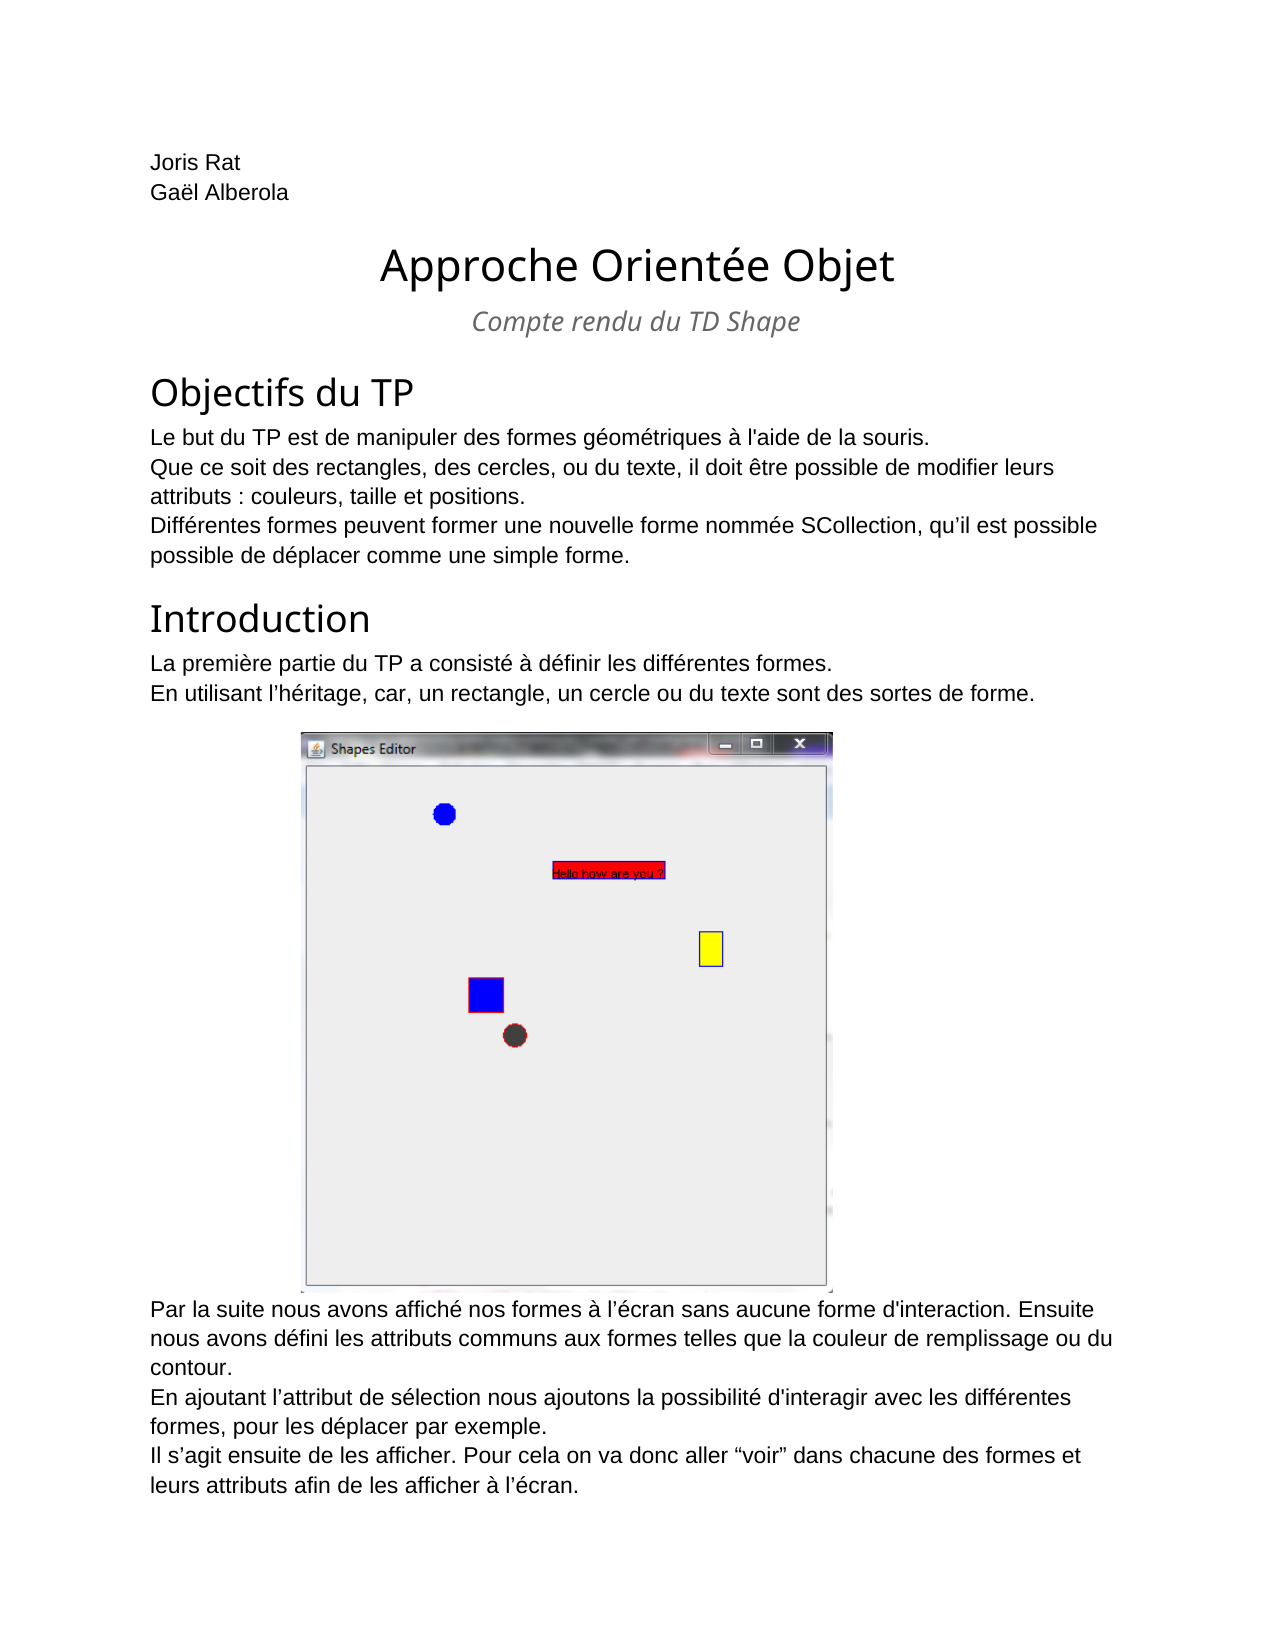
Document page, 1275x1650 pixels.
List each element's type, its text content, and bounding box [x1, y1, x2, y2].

text Par la suite nous avons affiché nos formes à l’écran sans aucune forme d'interaction. Ensuite nous avons défini les attributs communs aux formes telles que la couleur de remplissage ou du contour. [150, 710, 1125, 1381]
title Approche Orientée Objet [150, 234, 1125, 294]
text Que ce soit des rectangles, des cercles, ou du texte, il doit être possible de modifier leurs attributs : couleurs, taille et positions. [150, 454, 1125, 509]
text En utilisant l’héritage, car, un rectangle, un cercle ou du texte sont des sortes de forme. [150, 681, 1125, 706]
text En ajoutant l’attribut de sélection nous ajoutons la possibilité d'interagir avec les différentes formes, pour les déplacer par exemple. [150, 1384, 1125, 1439]
picture [300, 732, 833, 1293]
subtitle Compte rendu du TD Shape [150, 303, 1125, 340]
text Différentes formes peuvent former une nouvelle forme nommée SCollection, qu’il est possible possible de déplacer comme une simple forme. [150, 513, 1125, 568]
text La première partie du TP a consisté à définir les différentes formes. [150, 651, 1125, 677]
subtitle Objectifs du TP [150, 366, 1125, 417]
text Le but du TP est de manipuler des formes géométriques à l'aide de la souris. [150, 425, 1125, 450]
subtitle Introduction [150, 592, 1125, 643]
text Il s’agit ensuite de les afficher. Pour cela on va donc aller “voir” dans chacune des formes et leurs attributs afin de les afficher à l’écran. [150, 1443, 1125, 1498]
